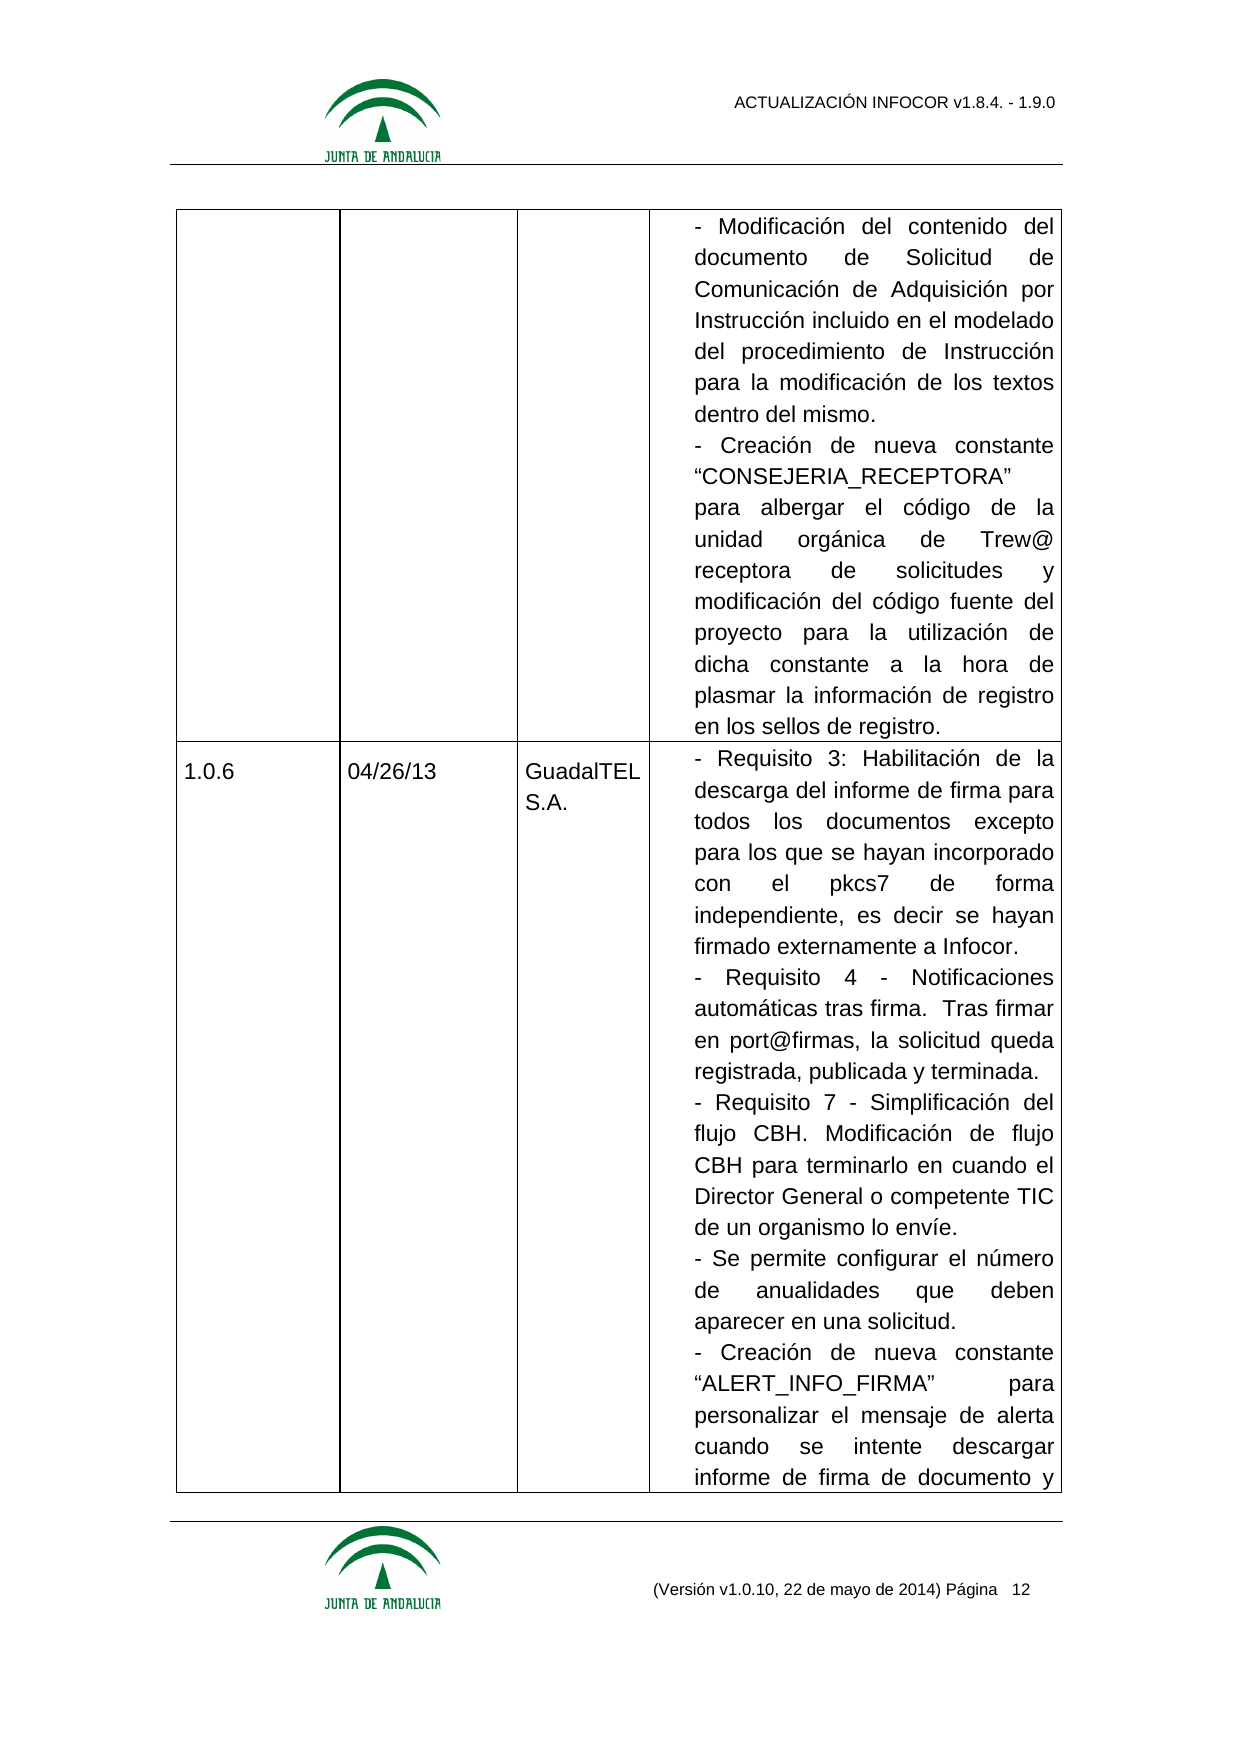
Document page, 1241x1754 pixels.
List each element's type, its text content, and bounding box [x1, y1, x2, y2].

picture [324, 79, 441, 162]
table_cell 1.0.6 [177, 742, 339, 1492]
table_cell 26/04/13 [341, 742, 517, 1492]
table_cell - Modificación del contenido del documento de Solicitud de Comunicación de Adquisición por Instrucción incluido en el modelado del procedimiento de Instrucción para la modificación de los textos dentro del mismo. - Creación de nueva constante “CONSEJERIA_RECEPTORA” para albergar el código de la unidad orgánica de Trew@ receptora de solicitudes y modificación del código fuente del proyecto para la utilización de dicha constante a la hora de plasmar la información de registro en los sellos de registro. [650, 210, 1061, 741]
table_cell [341, 210, 517, 741]
table_cell GuadalTEL S.A. [518, 742, 649, 1492]
table_cell - Requisito 3: Habilitación de la descarga del informe de firma para todos los documentos excepto para los que se hayan incorporado con el pkcs7 de forma independiente, es decir se hayan firmado externamente a Infocor. - Requisito 4 - Notificaciones automáticas tras firma. Tras firmar en port@firmas, la solicitud queda registrada, publicada y terminada. - Requisito 7 - Simplificación del flujo CBH. Modificación de flujo CBH para terminarlo en cuando el Director General o competente TIC de un organismo lo envíe. - Se permite configurar el número de anualidades que deben aparecer en una solicitud. - Creación de nueva constante “ALERT_INFO_FIRMA” para personalizar el mensaje de alerta cuando se intente descargar informe de firma de documento y [650, 742, 1061, 1492]
table_cell [518, 210, 649, 741]
table_cell [177, 210, 339, 741]
picture [324, 1526, 441, 1609]
